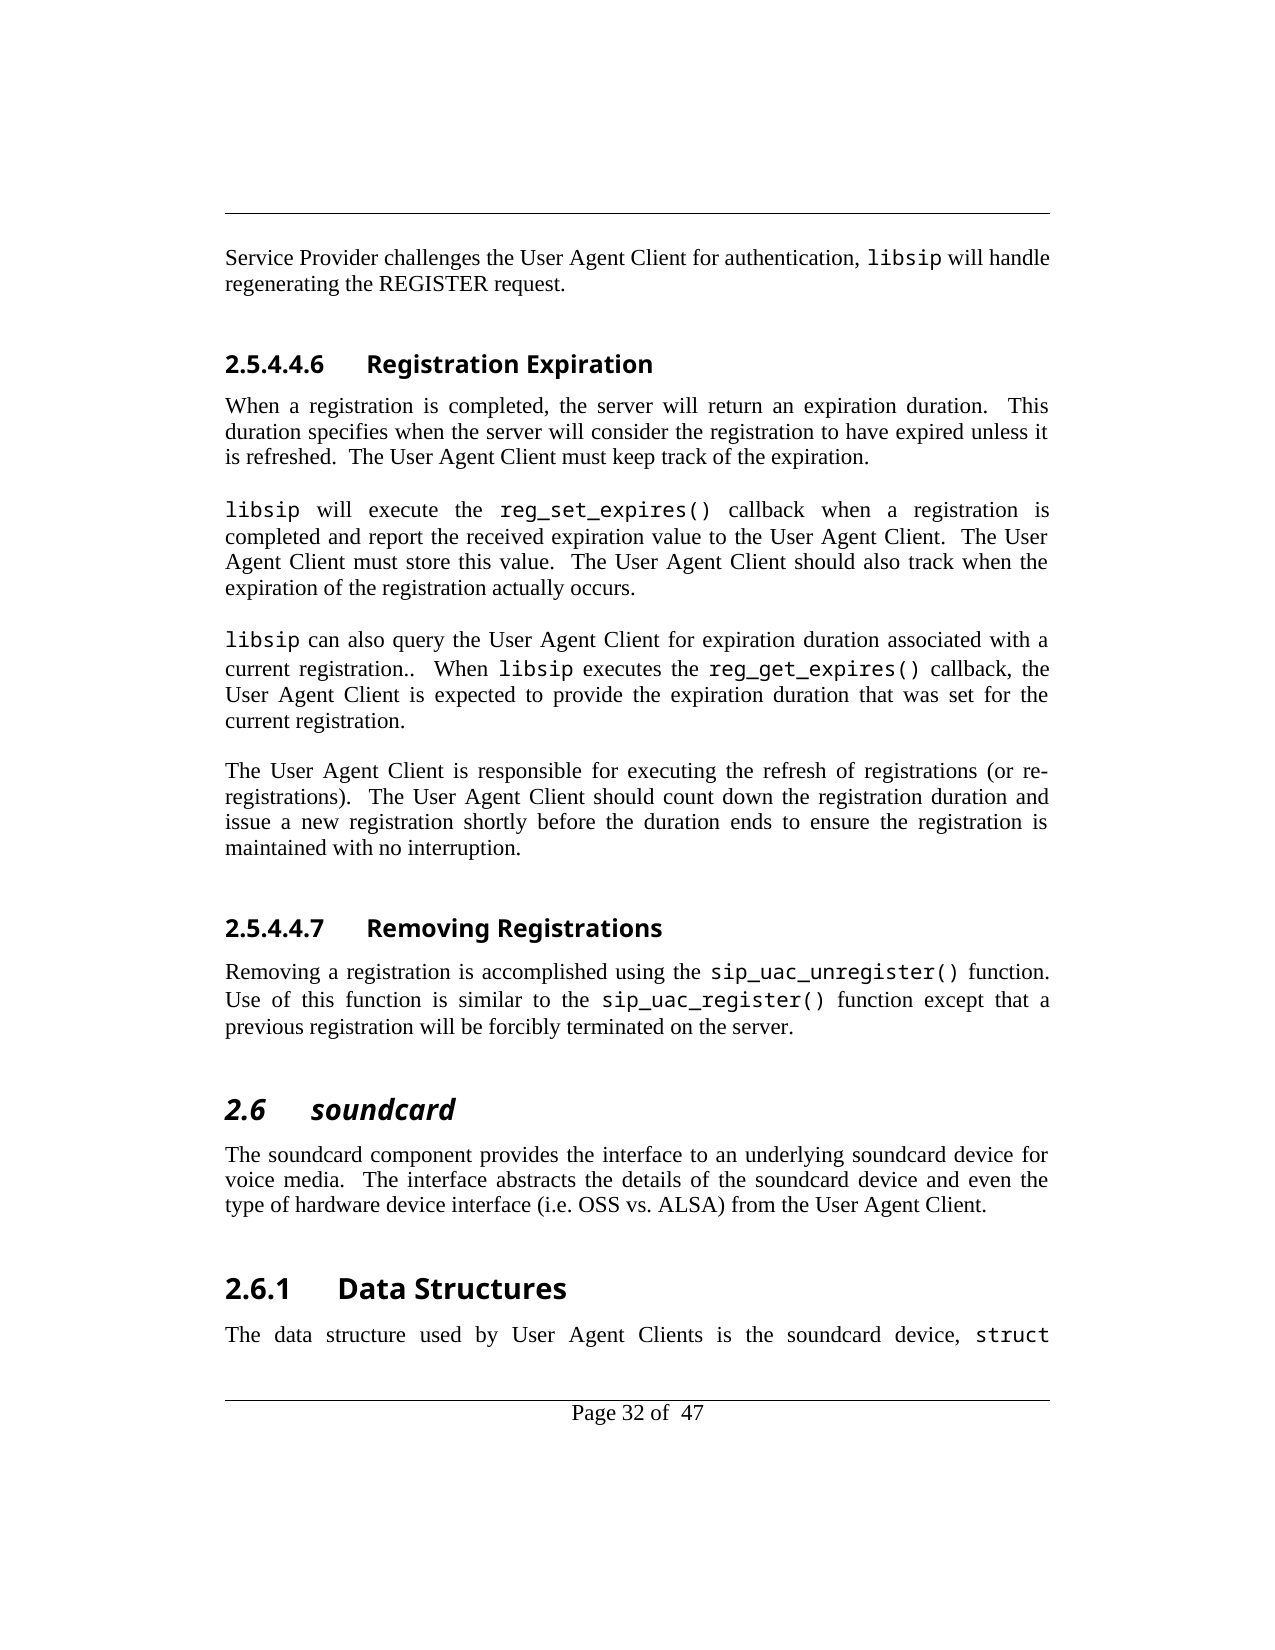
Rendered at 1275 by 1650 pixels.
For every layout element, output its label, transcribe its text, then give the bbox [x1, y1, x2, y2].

subtitle Data Structures [225, 1268, 1050, 1308]
subtitle Removing Registrations [225, 911, 1050, 944]
text libsip will execute the reg_set_expires() callback when a registration is completed and report the received expiration value to the User Agent Client. The User Agent Client must store this value. The User Agent Client should also track when the expiration of the registration actually occurs. [225, 495, 1050, 600]
text libsip can also query the User Agent Client for expiration duration associated with a current registration.. When libsip executes the reg_get_expires() callback, the User Agent Client is expected to provide the expiration duration that was set for the current registration. [225, 625, 1050, 733]
subtitle Registration Expiration [225, 347, 1050, 381]
text Service Provider challenges the User Agent Client for authentication, libsip will handle regenerating the REGISTER request. [225, 243, 1050, 297]
subtitle soundcard [225, 1089, 1050, 1129]
text Removing a registration is accomplished using the sip_uac_unregister() function. Use of this function is similar to the sip_uac_register() function except that a previous registration will be forcibly terminated on the server. [225, 957, 1050, 1039]
text When a registration is completed, the server will return an expiration duration. This duration specifies when the server will consider the registration to have expired unless it is refreshed. The User Agent Client must keep track of the expiration. [225, 393, 1050, 470]
text The soundcard component provides the interface to an underlying soundcard device for voice media. The interface abstracts the details of the soundcard device and even the type of hardware device interface (i.e. OSS vs. ALSA) from the User Agent Client. [225, 1142, 1050, 1218]
text The data structure used by User Agent Clients is the soundcard device, struct [225, 1321, 1050, 1349]
text The User Agent Client is responsible for executing the refresh of registrations (or re-registrations). The User Agent Client should count down the registration duration and issue a new registration shortly before the duration ends to ensure the registration is maintained with no interruption. [225, 758, 1050, 860]
